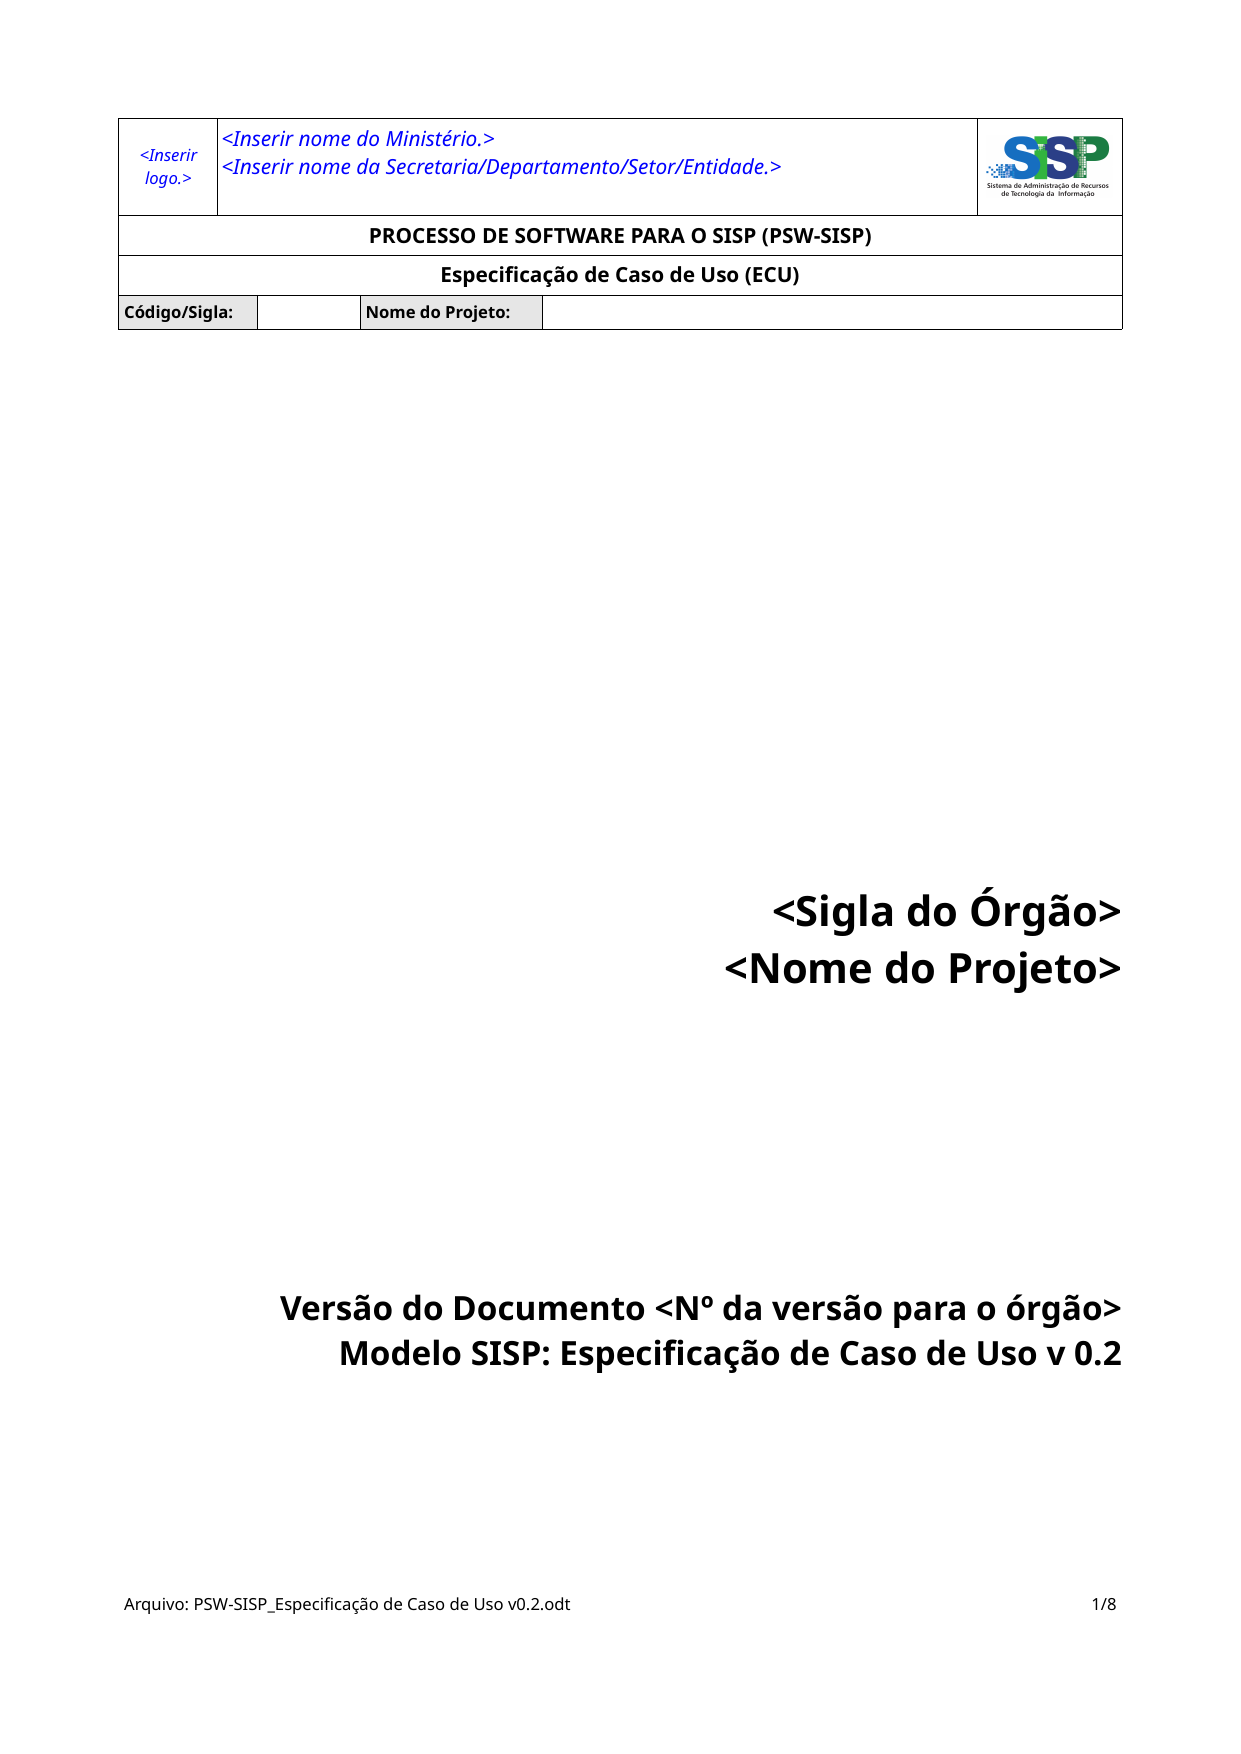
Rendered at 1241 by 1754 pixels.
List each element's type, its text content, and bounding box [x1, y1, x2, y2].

text Modelo SISP: Especificação de Caso de Uso v 0.2 [118, 1330, 1122, 1375]
text Versão do Documento <Nº da versão para o órgão> [118, 1284, 1122, 1330]
text <Sigla do Órgão> [118, 882, 1122, 939]
picture [986, 135, 1113, 198]
text <Nome do Projeto> [118, 939, 1122, 996]
